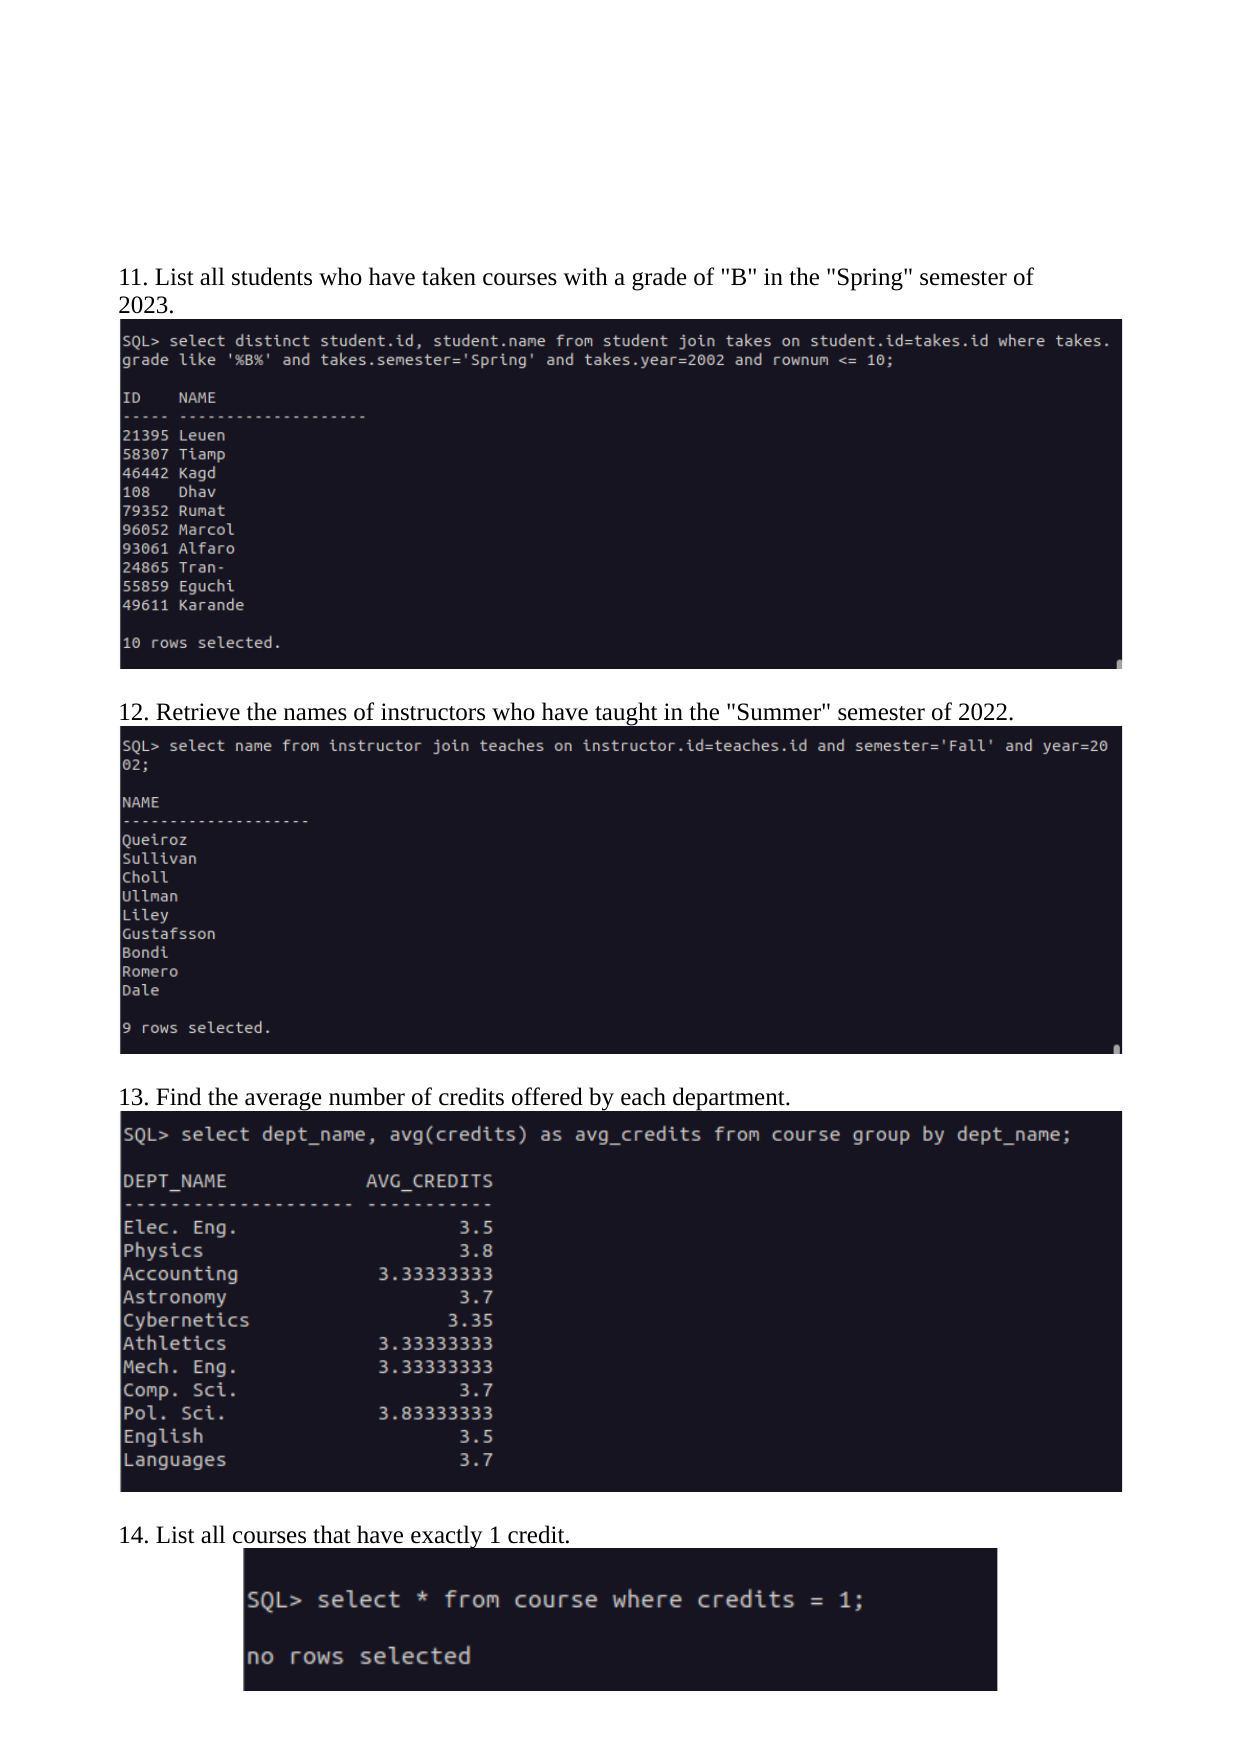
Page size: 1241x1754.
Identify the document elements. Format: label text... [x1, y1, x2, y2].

picture [242, 1548, 998, 1691]
picture [118, 319, 1123, 669]
text 14. List all courses that have exactly 1 credit. [118, 1520, 1122, 1549]
text 13. Find the average number of credits offered by each department. [118, 1082, 1122, 1111]
picture [118, 1111, 1123, 1492]
text 2023. [118, 291, 1122, 319]
text 12. Retrieve the names of instructors who have taught in the "Summer" semester of 2022. [118, 697, 1122, 726]
picture [118, 726, 1123, 1054]
text 11. List all students who have taken courses with a grade of "B" in the "Spring" semester of [118, 262, 1122, 291]
